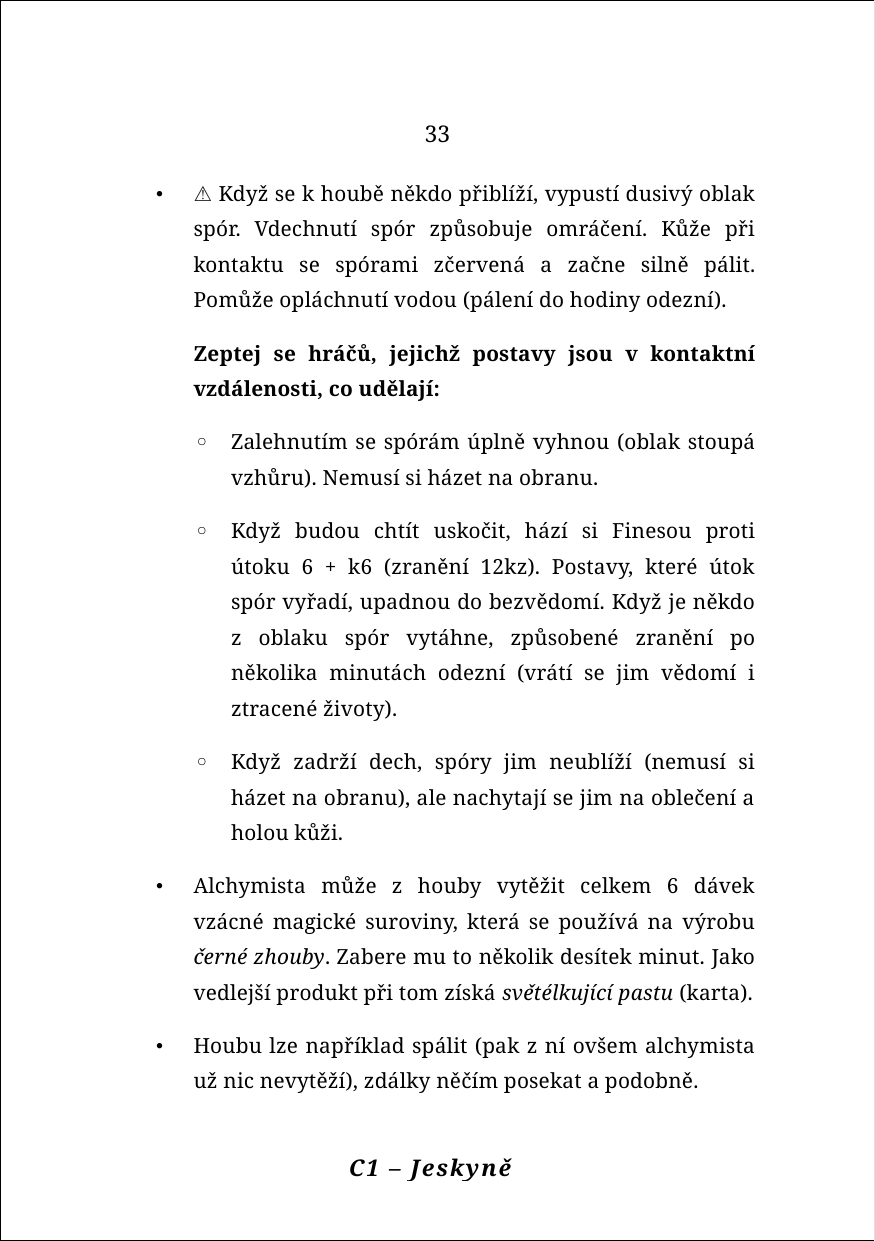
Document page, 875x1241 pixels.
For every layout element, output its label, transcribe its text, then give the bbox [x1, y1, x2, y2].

list Zeptej se hráčů, jejichž postavy jsou v kontaktní vzdálenosti, co udělají: [156, 339, 756, 403]
list Když zadrží dech, spóry jim neublíží (nemusí si házet na obranu), ale nachytají se jim na oblečení a holou kůži. [193, 747, 756, 847]
list Alchymista může z houby vytěžit celkem 6 dávek vzácné magické suroviny, která se používá na výrobu černé zhouby. Zabere mu to několik desítek minut. Jako vedlejší produkt při tom získá světélkující pastu (karta). [156, 871, 756, 1006]
list ⚠ Když se k houbě někdo přiblíží, vypustí dusivý oblak spór. Vdechnutí spór způsobuje omráčení. Kůže při kontaktu se spórami zčervená a začne silně pálit. Pomůže opláchnutí vodou (pálení do hodiny odezní). [156, 179, 756, 314]
list Když budou chtít uskočit, hází si Finesou proti útoku 6 + k6 (zranění 12kz). Postavy, které útok spór vyřadí, upadnou do bezvědomí. Když je někdo z oblaku spór vytáhne, způsobené zranění po několika minutách odezní (vrátí se jim vědomí i ztracené životy). [193, 516, 756, 722]
list Zalehnutím se spórám úplně vyhnou (oblak stoupá vzhůru). Nemusí si házet na obranu. [193, 427, 756, 491]
list Houbu lze například spálit (pak z ní ovšem alchymista už nic nevytěží), zdálky něčím posekat a podobně. [156, 1031, 756, 1095]
